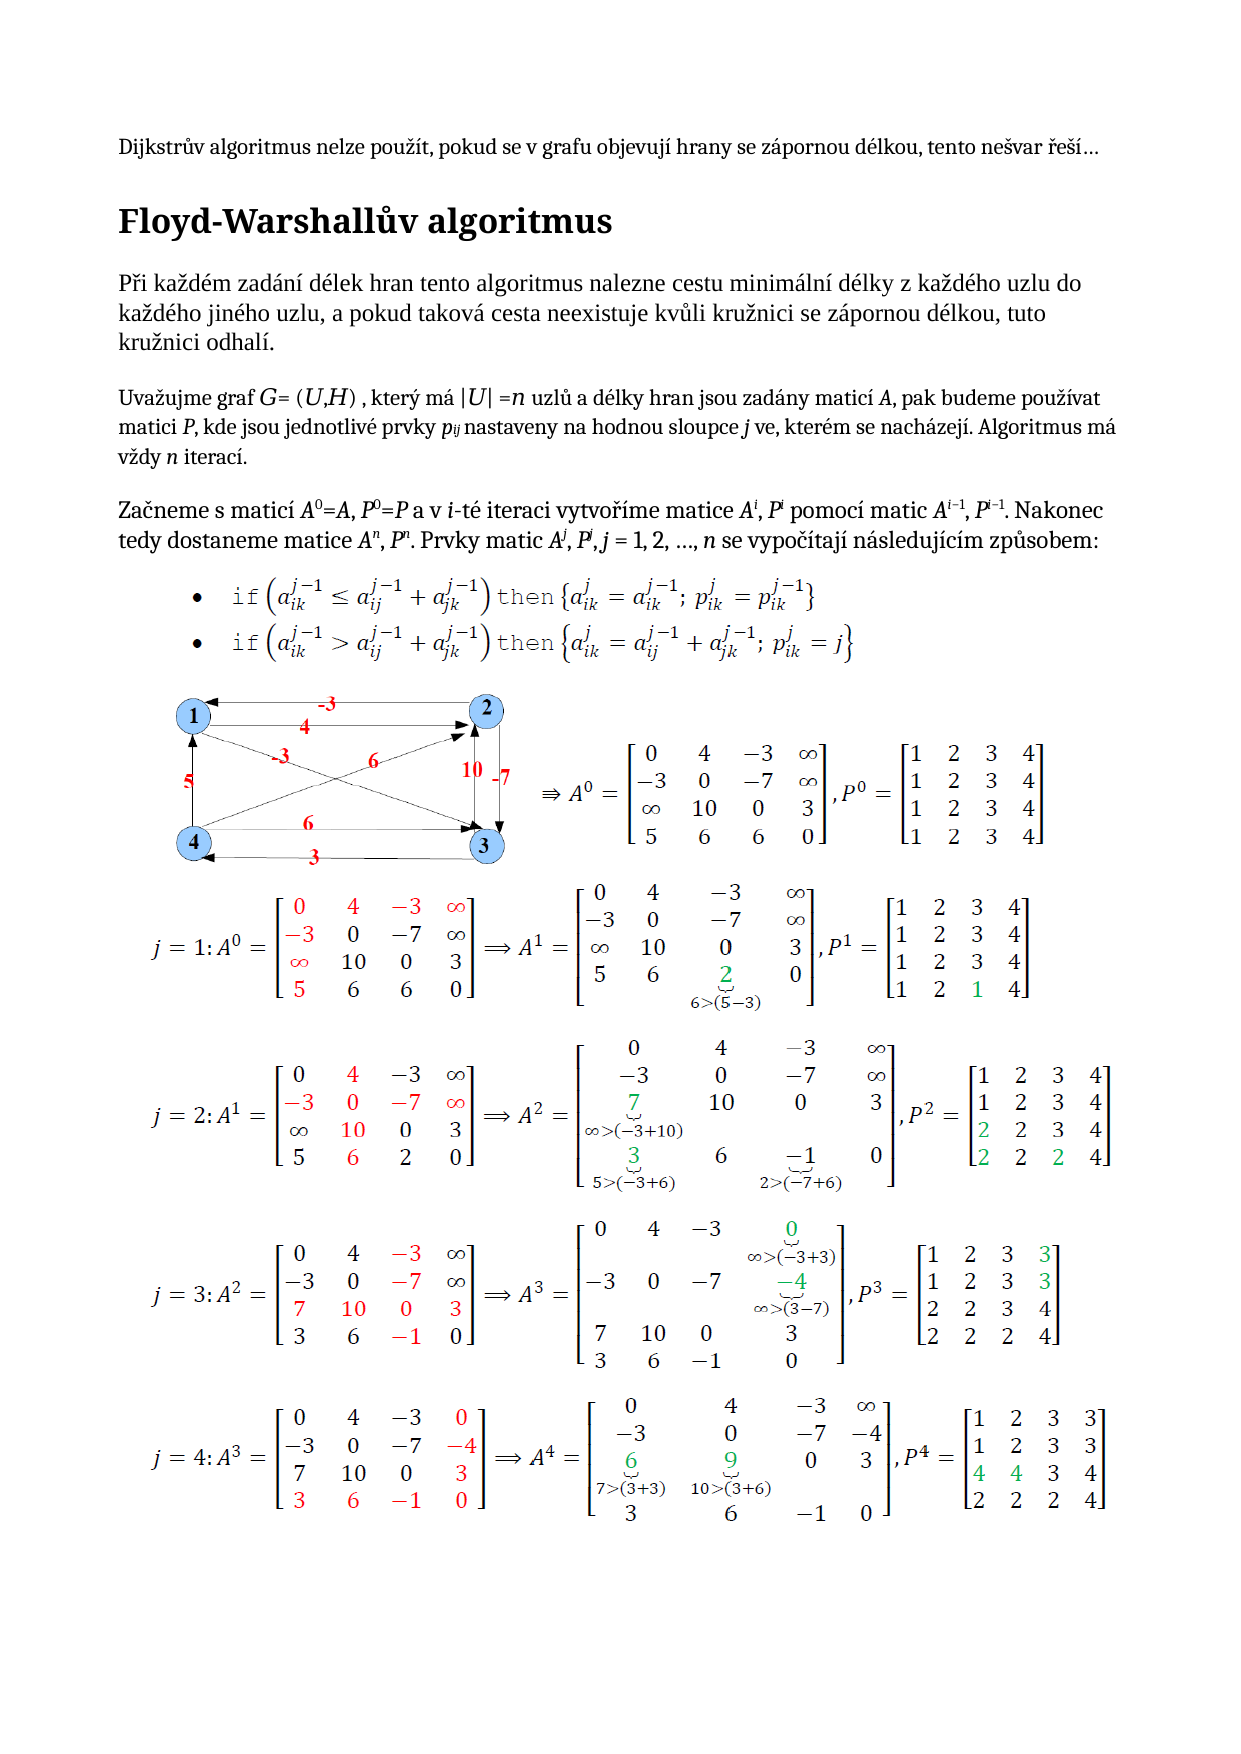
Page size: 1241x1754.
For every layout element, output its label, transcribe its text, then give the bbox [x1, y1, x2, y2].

text Při každém zadání délek hran tento algoritmus nalezne cestu minimální délky z každého uzlu do každého jiného uzlu, a pokud taková cesta neexistuje kvůli kružnici se zápornou délkou, tuto kružnici odhalí. [118, 268, 1122, 357]
subtitle Floyd-Warshallův algoritmus [118, 198, 1122, 243]
text Začneme s maticí A0=A, P0=P a v i-té iteraci vytvoříme matice Ai, Pi pomocí matic Ai−1, Pi−1. Nakonec tedy dostaneme matice An, Pn. Prvky matic Aj, Pj, j = 1, 2, …, n se vypočítají následujícím způsobem: [118, 495, 1122, 554]
text Uvažujme graf 𝐺= (𝑈,𝐻) , který má |𝑈| =𝑛 uzlů a délky hran jsou zadány maticí A, pak budeme používat matici P, kde jsou jednotlivé prvky pij nastaveny na hodnou sloupce j ve, kterém se nacházejí. Algoritmus má vždy n iterací. [118, 382, 1122, 470]
text Dijkstrův algoritmus nelze použít, pokud se v grafu objevují hrany se zápornou délkou, tento nešvar řeší… [118, 131, 1122, 160]
